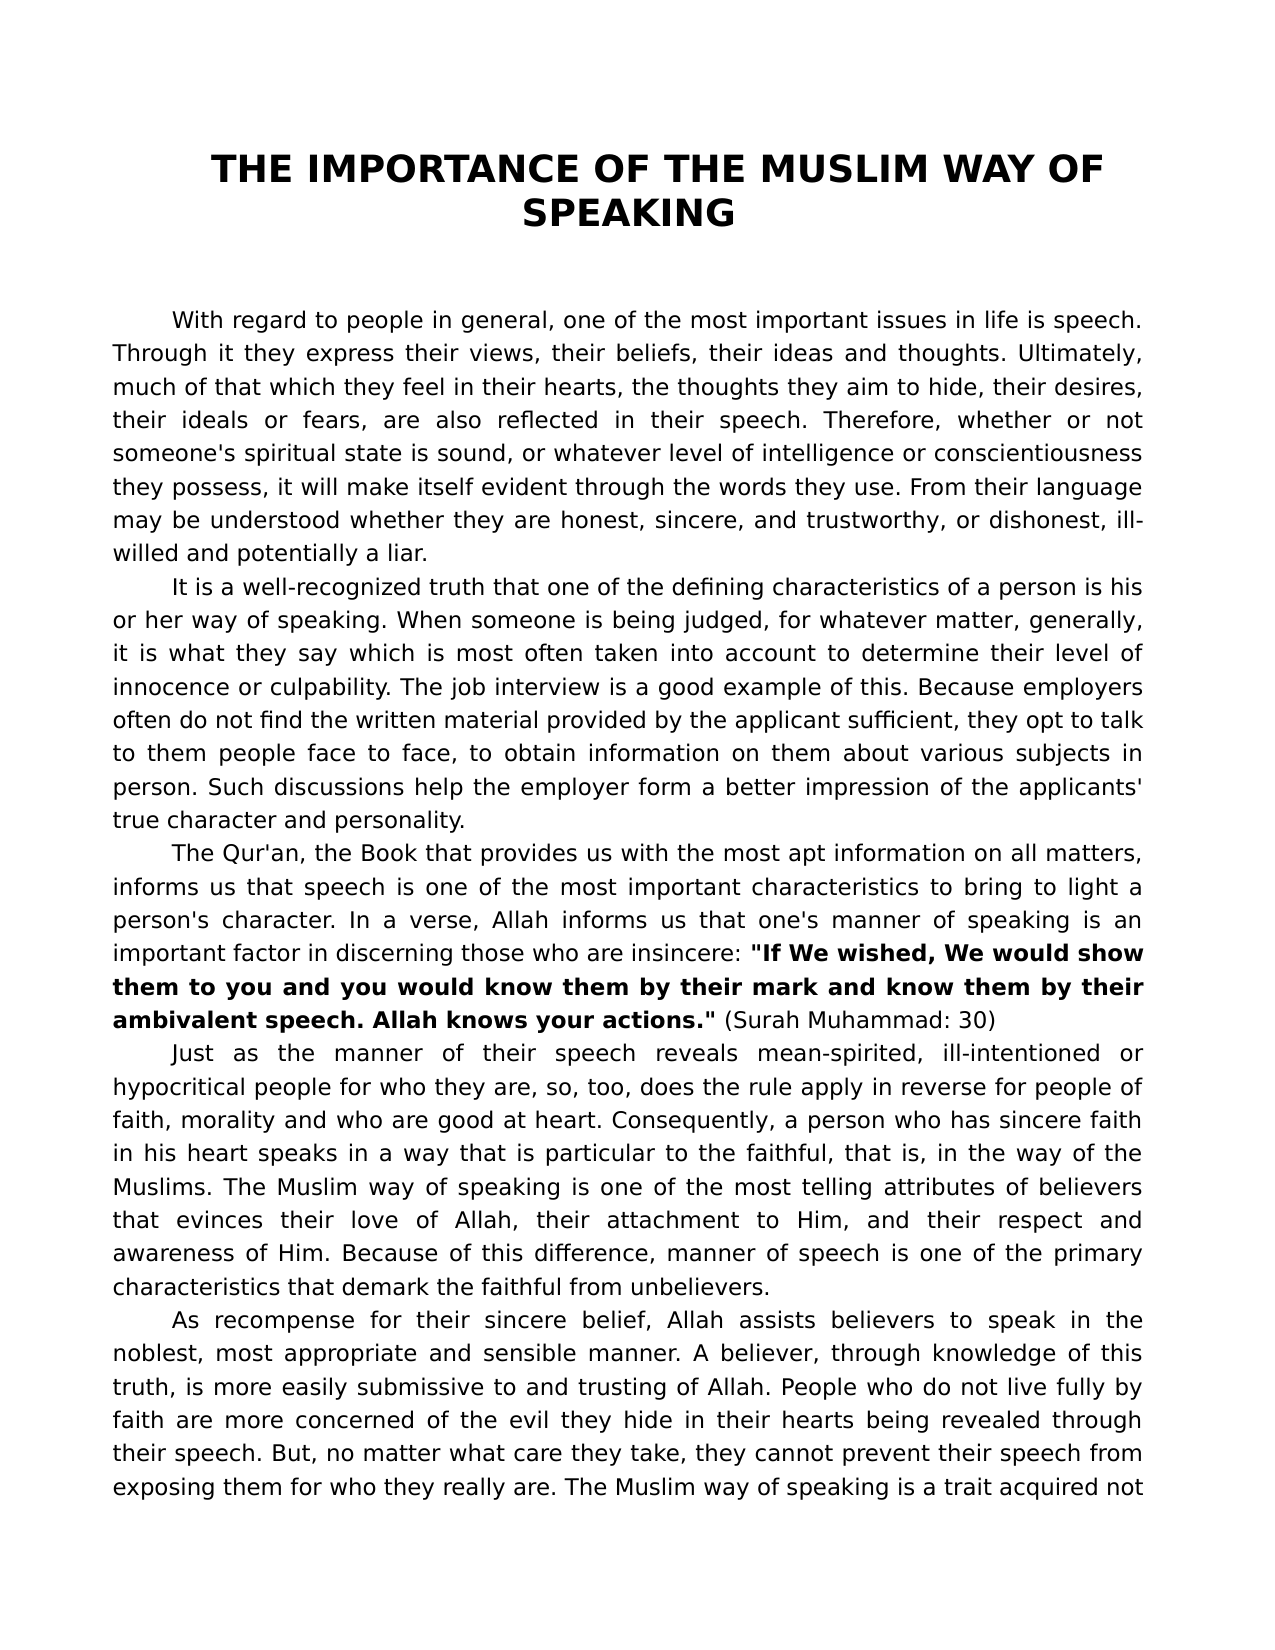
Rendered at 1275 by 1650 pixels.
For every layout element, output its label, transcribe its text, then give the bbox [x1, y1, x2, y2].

text As recompense for their sincere belief, Allah assists believers to speak in the noblest, most appropriate and sensible manner. A believer, through knowledge of this truth, is more easily submissive to and trusting of Allah. People who do not live fully by faith are more concerned of the evil they hide in their hearts being revealed through their speech. But, no matter what care they take, they cannot prevent their speech from exposing them for who they really are. The Muslim way of speaking is a trait acquired not [112, 1302, 1145, 1502]
text THE IMPORTANCE OF THE MUSLIM WAY OF SPEAKING [112, 148, 1145, 235]
text With regard to people in general, one of the most important issues in life is speech. Through it they express their views, their beliefs, their ideas and thoughts. Ultimately, much of that which they feel in their hearts, the thoughts they aim to hide, their desires, their ideals or fears, are also reflected in their speech. Therefore, whether or not someone's spiritual state is sound, or whatever level of intelligence or conscientiousness they possess, it will make itself evident through the words they use. From their language may be understood whether they are honest, sincere, and trustworthy, or dishonest, ill-willed and potentially a liar. [112, 302, 1145, 568]
text It is a well-recognized truth that one of the defining characteristics of a person is his or her way of speaking. When someone is being judged, for whatever matter, generally, it is what they say which is most often taken into account to determine their level of innocence or culpability. The job interview is a good example of this. Because employers often do not find the written material provided by the applicant sufficient, they opt to talk to them people face to face, to obtain information on them about various subjects in person. Such discussions help the employer form a better impression of the applicants' true character and personality. [112, 568, 1145, 835]
text The Qur'an, the Book that provides us with the most apt information on all matters, informs us that speech is one of the most important characteristics to bring to light a person's character. In a verse, Allah informs us that one's manner of speaking is an important factor in discerning those who are insincere: "If We wished, We would show them to you and you would know them by their mark and know them by their ambivalent speech. Allah knows your actions." (Surah Muhammad: 30) [112, 835, 1145, 1035]
text Just as the manner of their speech reveals mean-spirited, ill-intentioned or hypocritical people for who they are, so, too, does the rule apply in reverse for people of faith, morality and who are good at heart. Consequently, a person who has sincere faith in his heart speaks in a way that is particular to the faithful, that is, in the way of the Muslims. The Muslim way of speaking is one of the most telling attributes of believers that evinces their love of Allah, their attachment to Him, and their respect and awareness of Him. Because of this difference, manner of speech is one of the primary characteristics that demark the faithful from unbelievers. [112, 1035, 1145, 1302]
